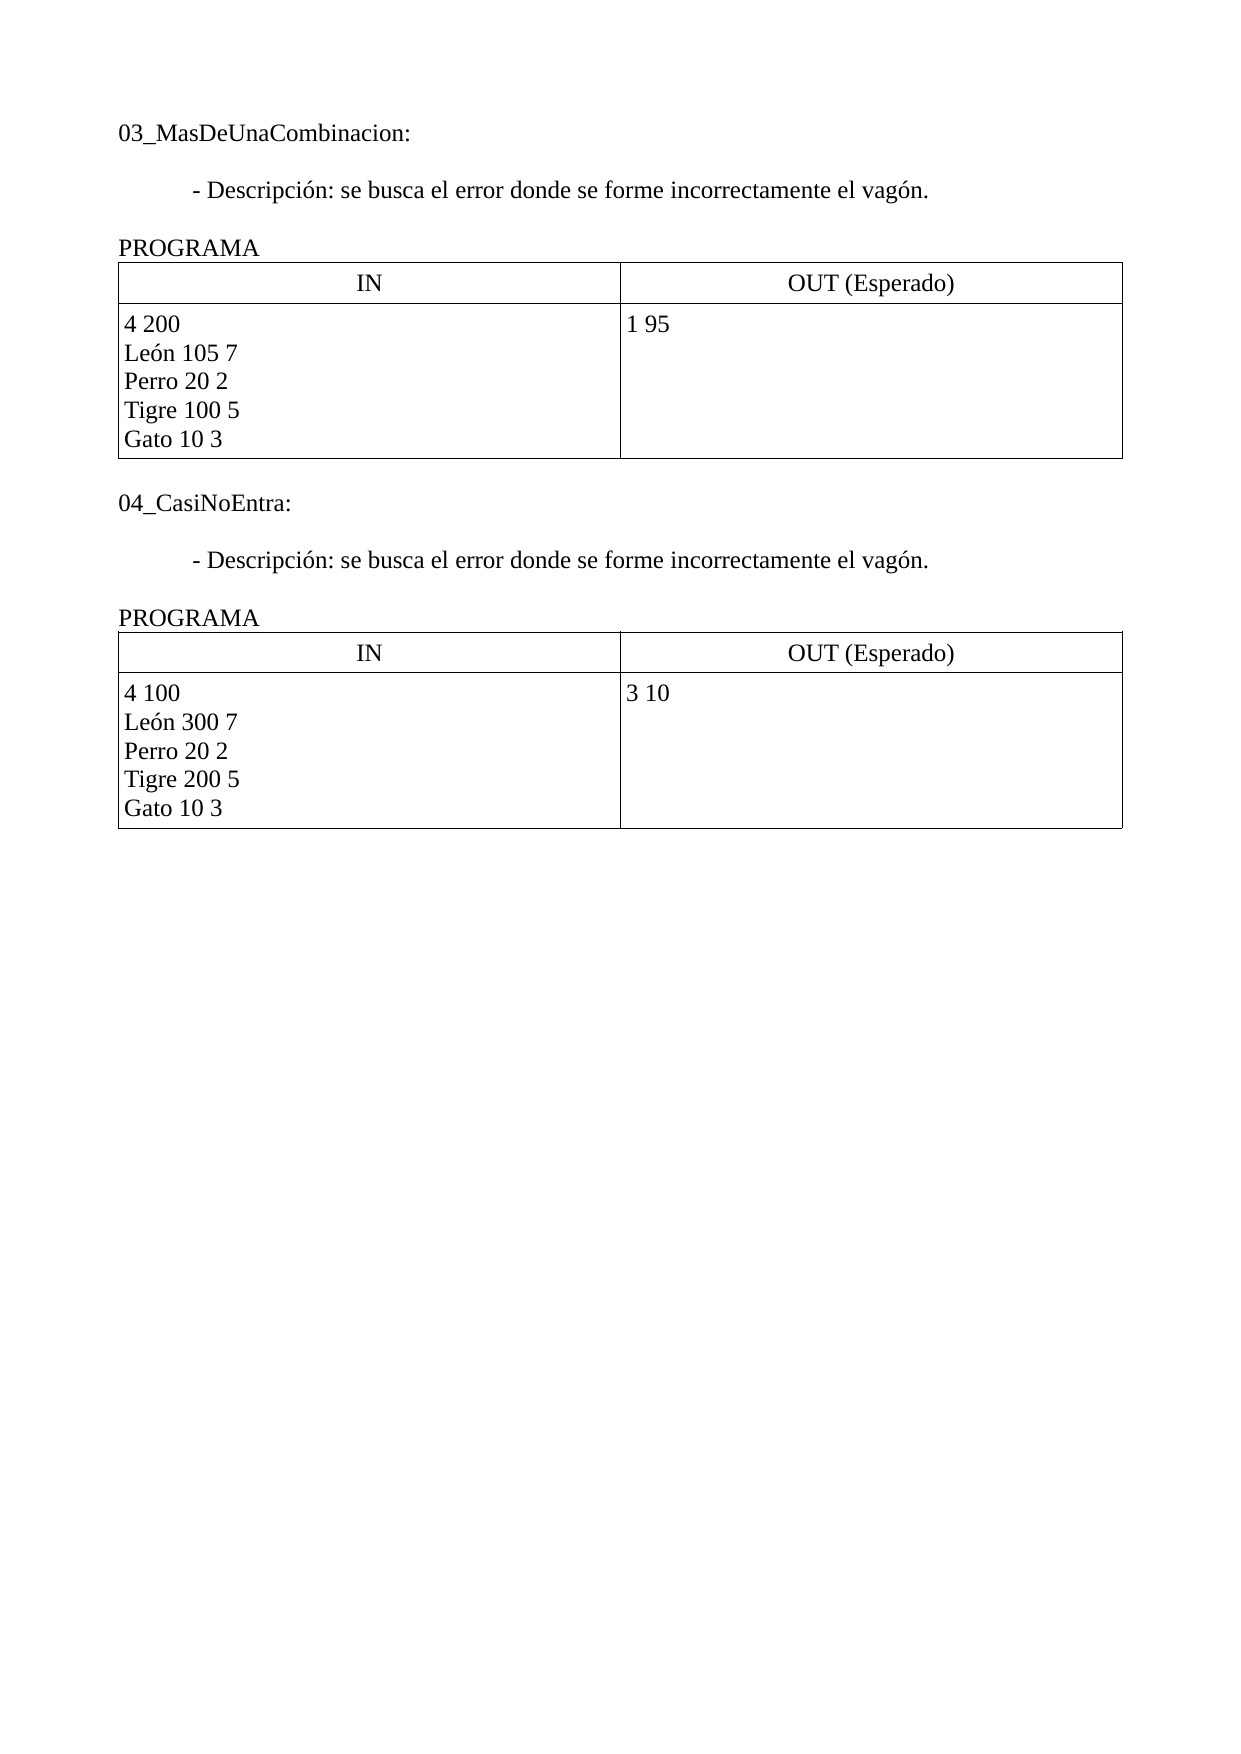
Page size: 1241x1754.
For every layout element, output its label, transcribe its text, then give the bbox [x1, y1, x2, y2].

table_header IN [119, 263, 620, 303]
table_header OUT (Esperado) [621, 263, 1122, 303]
text PROGRAMA [118, 603, 1122, 631]
table_cell 3 10 [621, 673, 1122, 828]
table_header OUT (Esperado) [621, 633, 1122, 672]
table_cell 1 95 [621, 304, 1122, 458]
table_header IN [119, 633, 620, 672]
table_cell 4 200 León 105 7 Perro 20 2 Tigre 100 5 Gato 10 3 [119, 304, 620, 458]
table_cell 4 100 León 300 7 Perro 20 2 Tigre 200 5 Gato 10 3 [119, 673, 620, 828]
text 03_MasDeUnaCombinacion: [118, 118, 1122, 147]
text PROGRAMA [118, 233, 1122, 262]
text - Descripción: se busca el error donde se forme incorrectamente el vagón. [118, 545, 1122, 574]
text - Descripción: se busca el error donde se forme incorrectamente el vagón. [118, 176, 1122, 204]
text 04_CasiNoEntra: [118, 488, 1122, 516]
